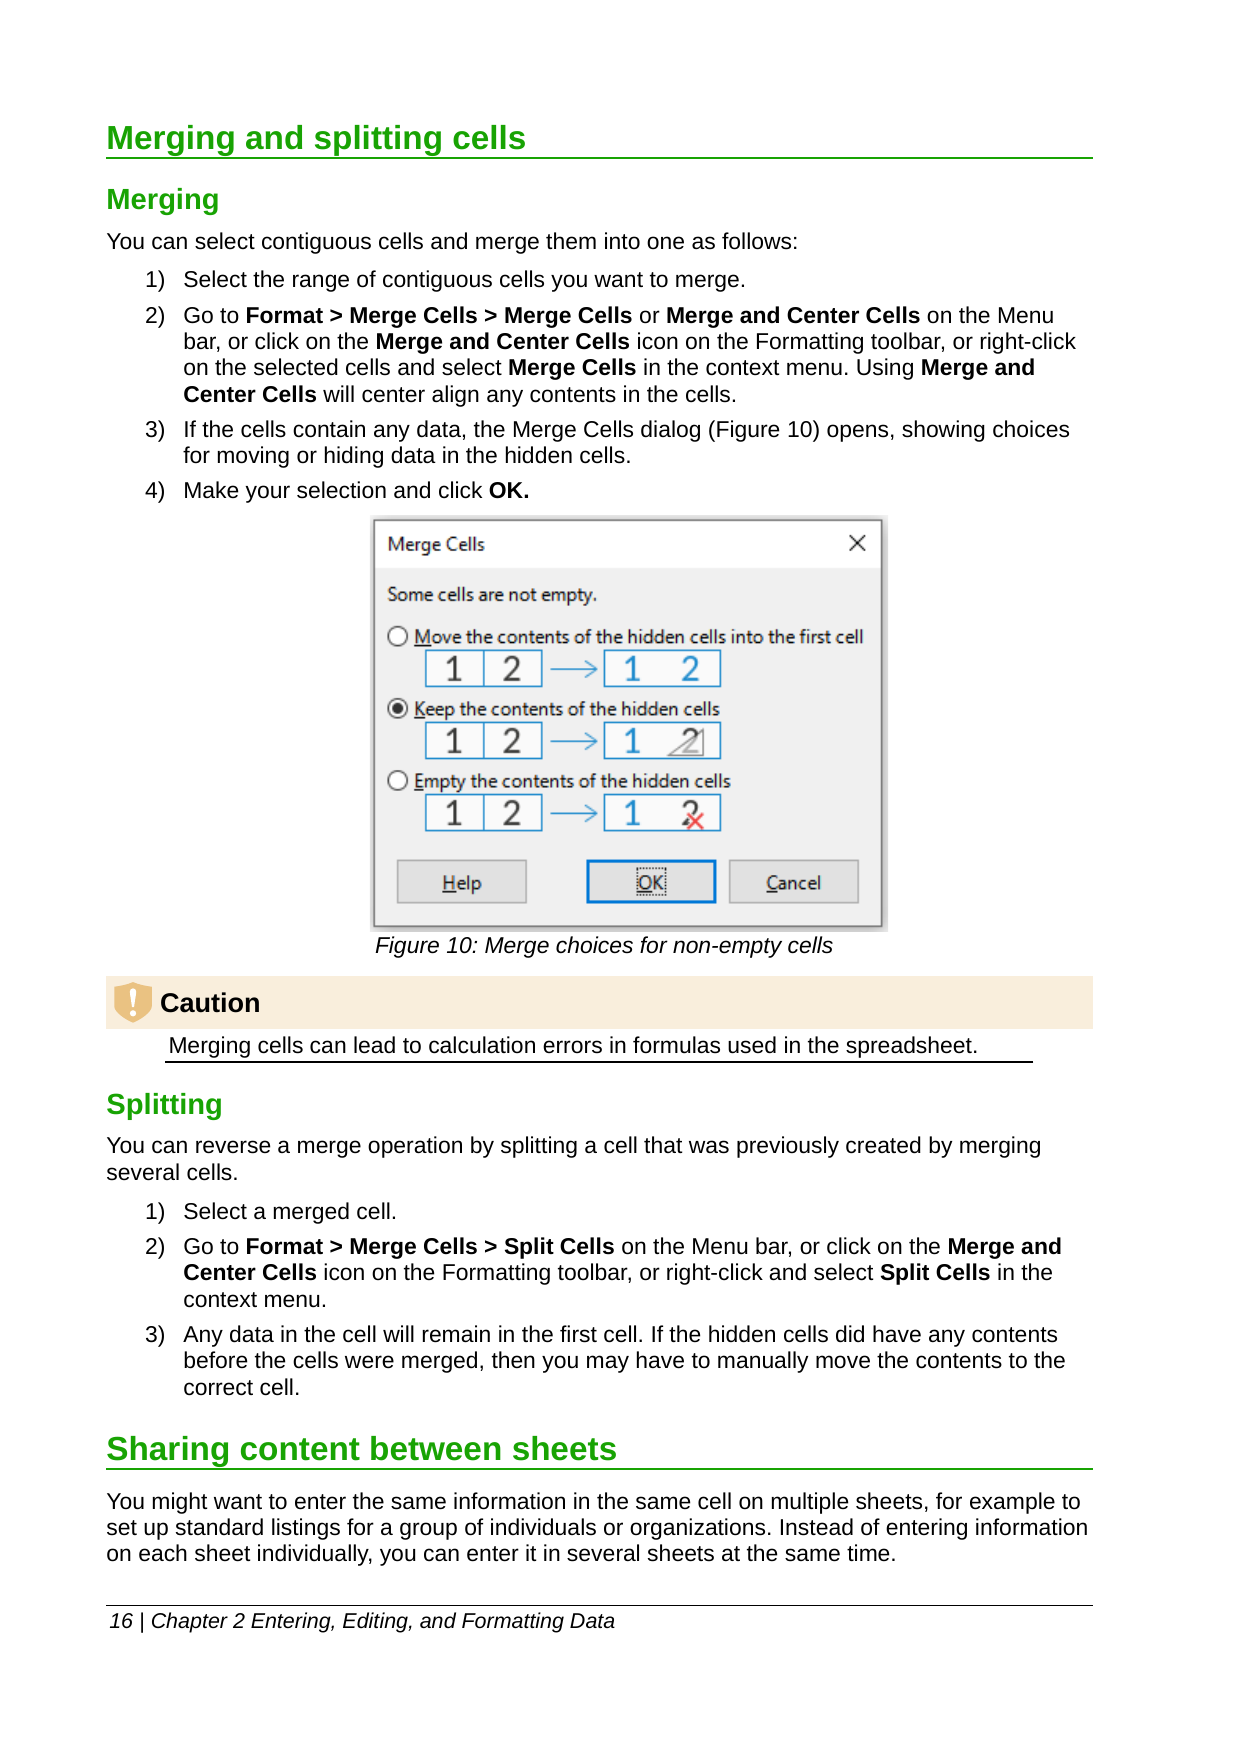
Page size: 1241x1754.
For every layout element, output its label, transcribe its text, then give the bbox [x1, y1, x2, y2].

list Make your selection and click OK. [165, 477, 1093, 504]
list Select the range of contiguous cells you want to merge. [165, 266, 1093, 293]
subtitle Sharing content between sheets [106, 1429, 1093, 1468]
list If the cells contain any data, the Merge Cells dialog (Figure 10) opens, showing choices for moving or hiding data in the hidden cells. [165, 416, 1093, 469]
subtitle Merging and splitting cells [106, 118, 1093, 157]
text You can select contiguous cells and merge them into one as follows: [106, 228, 1093, 254]
text You might want to enter the same information in the same cell on multiple sheets, for example to set up standard listings for a group of individuals or organizations. Instead of entering information on each sheet individually, you can enter it in several sheets at the same time. [106, 1488, 1093, 1567]
list Select a merged cell. [165, 1198, 1093, 1224]
text You can reverse a merge operation by splitting a cell that was previously created by merging several cells. [106, 1132, 1093, 1185]
list Any data in the cell will remain in the first cell. If the hidden cells did have any contents before the cells were merged, then you may have to manually move the contents to the correct cell. [165, 1321, 1093, 1400]
list Go to Format > Merge Cells > Merge Cells or Merge and Center Cells on the Menu bar, or click on the Merge and Center Cells icon on the Formatting toolbar, or right-click on the selected cells and select Merge Cells in the context menu. Using Merge and Center Cells will center align any contents in the cells. [165, 302, 1093, 407]
subtitle Merging [106, 182, 1093, 216]
list Go to Format > Merge Cells > Split Cells on the Menu bar, or click on the Merge and Center Cells icon on the Formatting toolbar, or right-click and select Split Cells in the context menu. [165, 1233, 1093, 1312]
picture [369, 515, 889, 932]
list Figure 10: Merge choices for non-empty cells [375, 932, 883, 958]
subtitle Caution [106, 976, 1093, 1029]
subtitle Splitting [106, 1087, 1093, 1121]
text Merging cells can lead to calculation errors in formulas used in the spreadsheet. [165, 1029, 1033, 1061]
